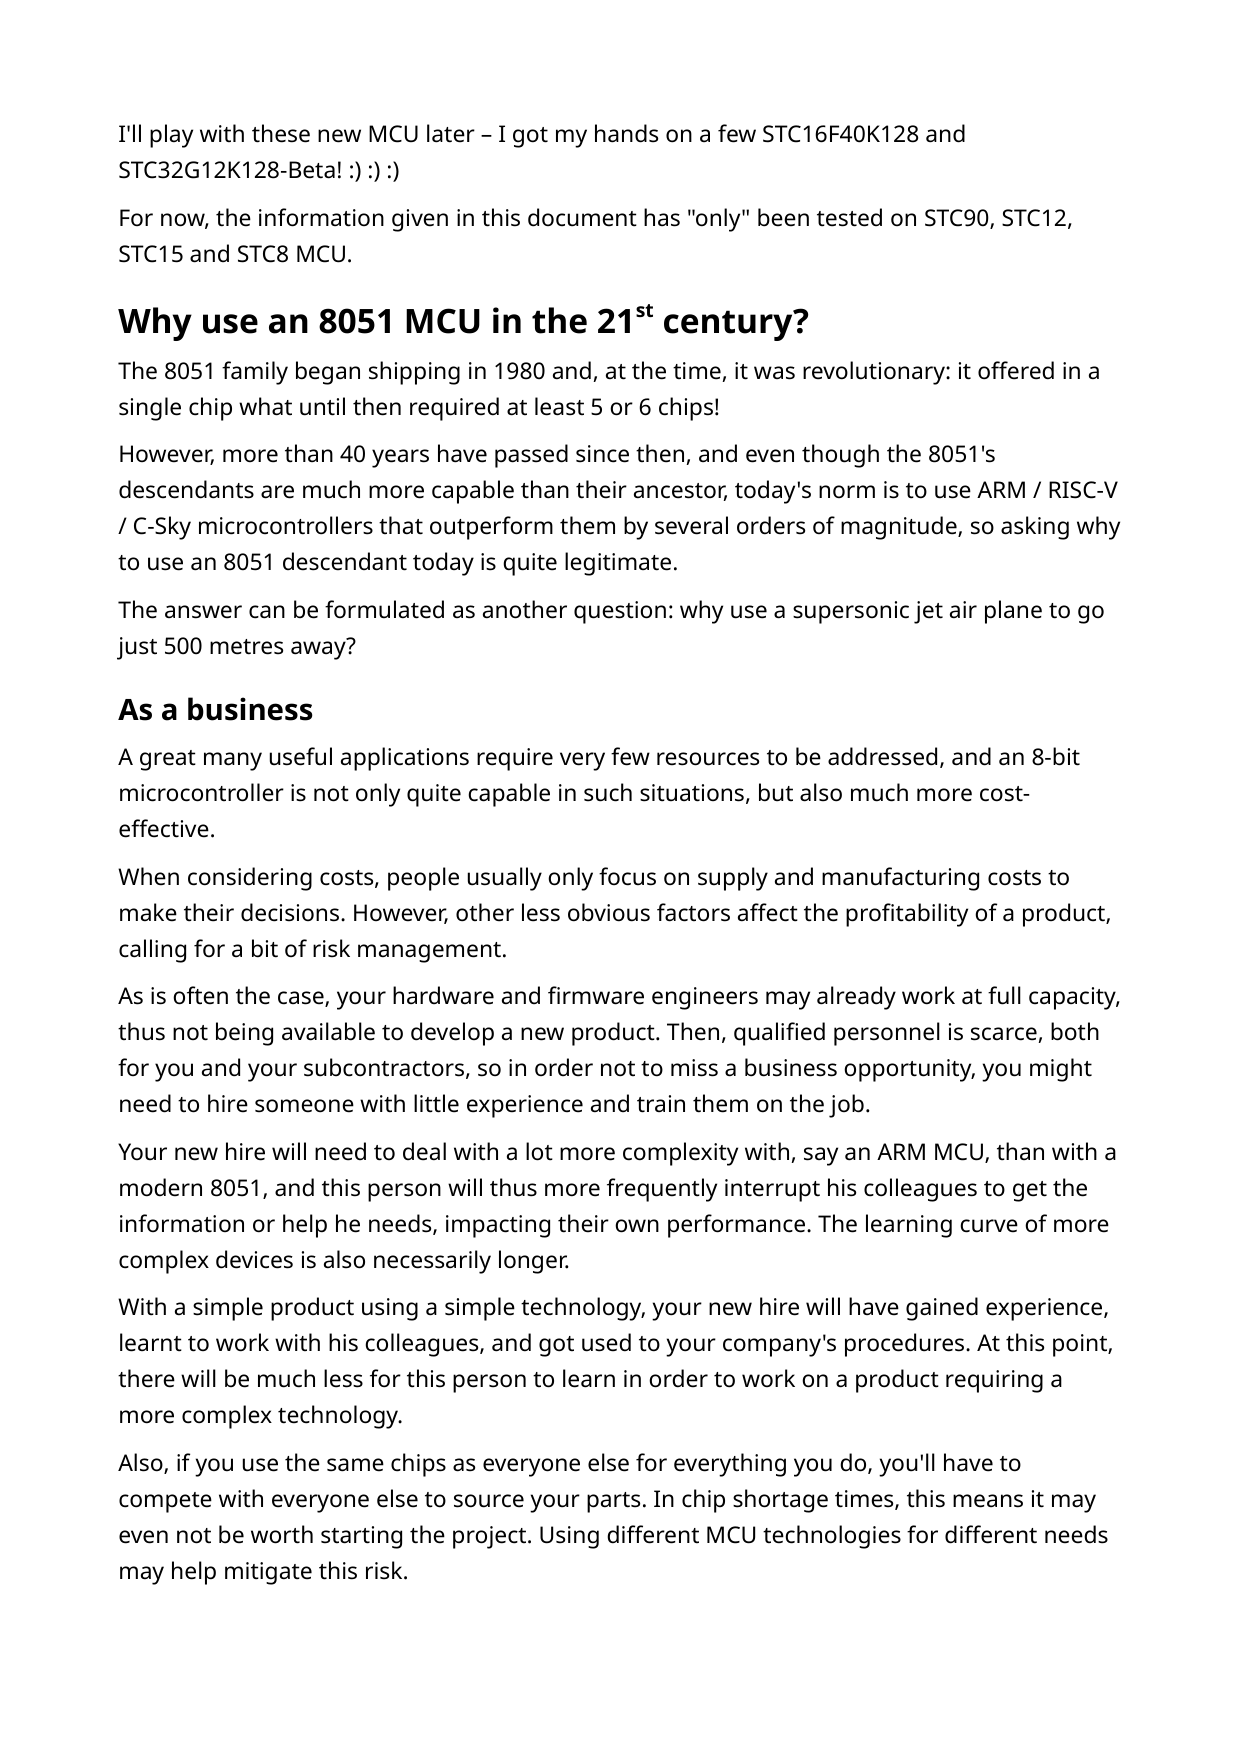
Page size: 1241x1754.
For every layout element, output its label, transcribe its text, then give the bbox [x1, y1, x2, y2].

text The 8051 family began shipping in 1980 and, at the time, it was revolutionary: it offered in a single chip what until then required at least 5 or 6 chips! [118, 355, 1122, 422]
subtitle Why use an 8051 MCU in the 21st century? [118, 297, 1122, 343]
text Your new hire will need to deal with a lot more complexity with, say an ARM MCU, than with a modern 8051, and this person will thus more frequently interrupt his colleagues to get the information or help he needs, impacting their own performance. The learning curve of more complex devices is also necessarily longer. [118, 1136, 1122, 1275]
text The answer can be formulated as another question: why use a supersonic jet air plane to go just 500 metres away? [118, 594, 1122, 661]
text Also, if you use the same chips as everyone else for everything you do, you'll have to compete with everyone else to source your parts. In chip shortage times, this means it may even not be worth starting the project. Using different MCU technologies for different needs may help mitigate this risk. [118, 1447, 1122, 1586]
subtitle As a business [118, 689, 1122, 729]
text However, more than 40 years have passed since then, and even though the 8051's descendants are much more capable than their ancestor, today's norm is to use ARM / RISC-V / C-Sky microcontrollers that outperform them by several orders of magnitude, so asking why to use an 8051 descendant today is quite legitimate. [118, 438, 1122, 577]
text I'll play with these new MCU later – I got my hands on a few STC16F40K128 and STC32G12K128-Beta! :) :) :) [118, 118, 1122, 185]
text When considering costs, people usually only focus on supply and manufacturing costs to make their decisions. However, other less obvious factors affect the profitability of a product, calling for a bit of risk management. [118, 861, 1122, 964]
text A great many useful applications require very few resources to be addressed, and an 8-bit microcontroller is not only quite capable in such situations, but also much more cost-effective. [118, 741, 1122, 844]
text For now, the information given in this document has "only" been tested on STC90, STC12, STC15 and STC8 MCU. [118, 202, 1122, 269]
text With a simple product using a simple technology, your new hire will have gained experience, learnt to work with his colleagues, and got used to your company's procedures. At this point, there will be much less for this person to learn in order to work on a product requiring a more complex technology. [118, 1291, 1122, 1430]
text As is often the case, your hardware and firmware engineers may already work at full capacity, thus not being available to develop a new product. Then, qualified personnel is scarce, both for you and your subcontractors, so in order not to miss a business opportunity, you might need to hire someone with little experience and train them on the job. [118, 980, 1122, 1119]
